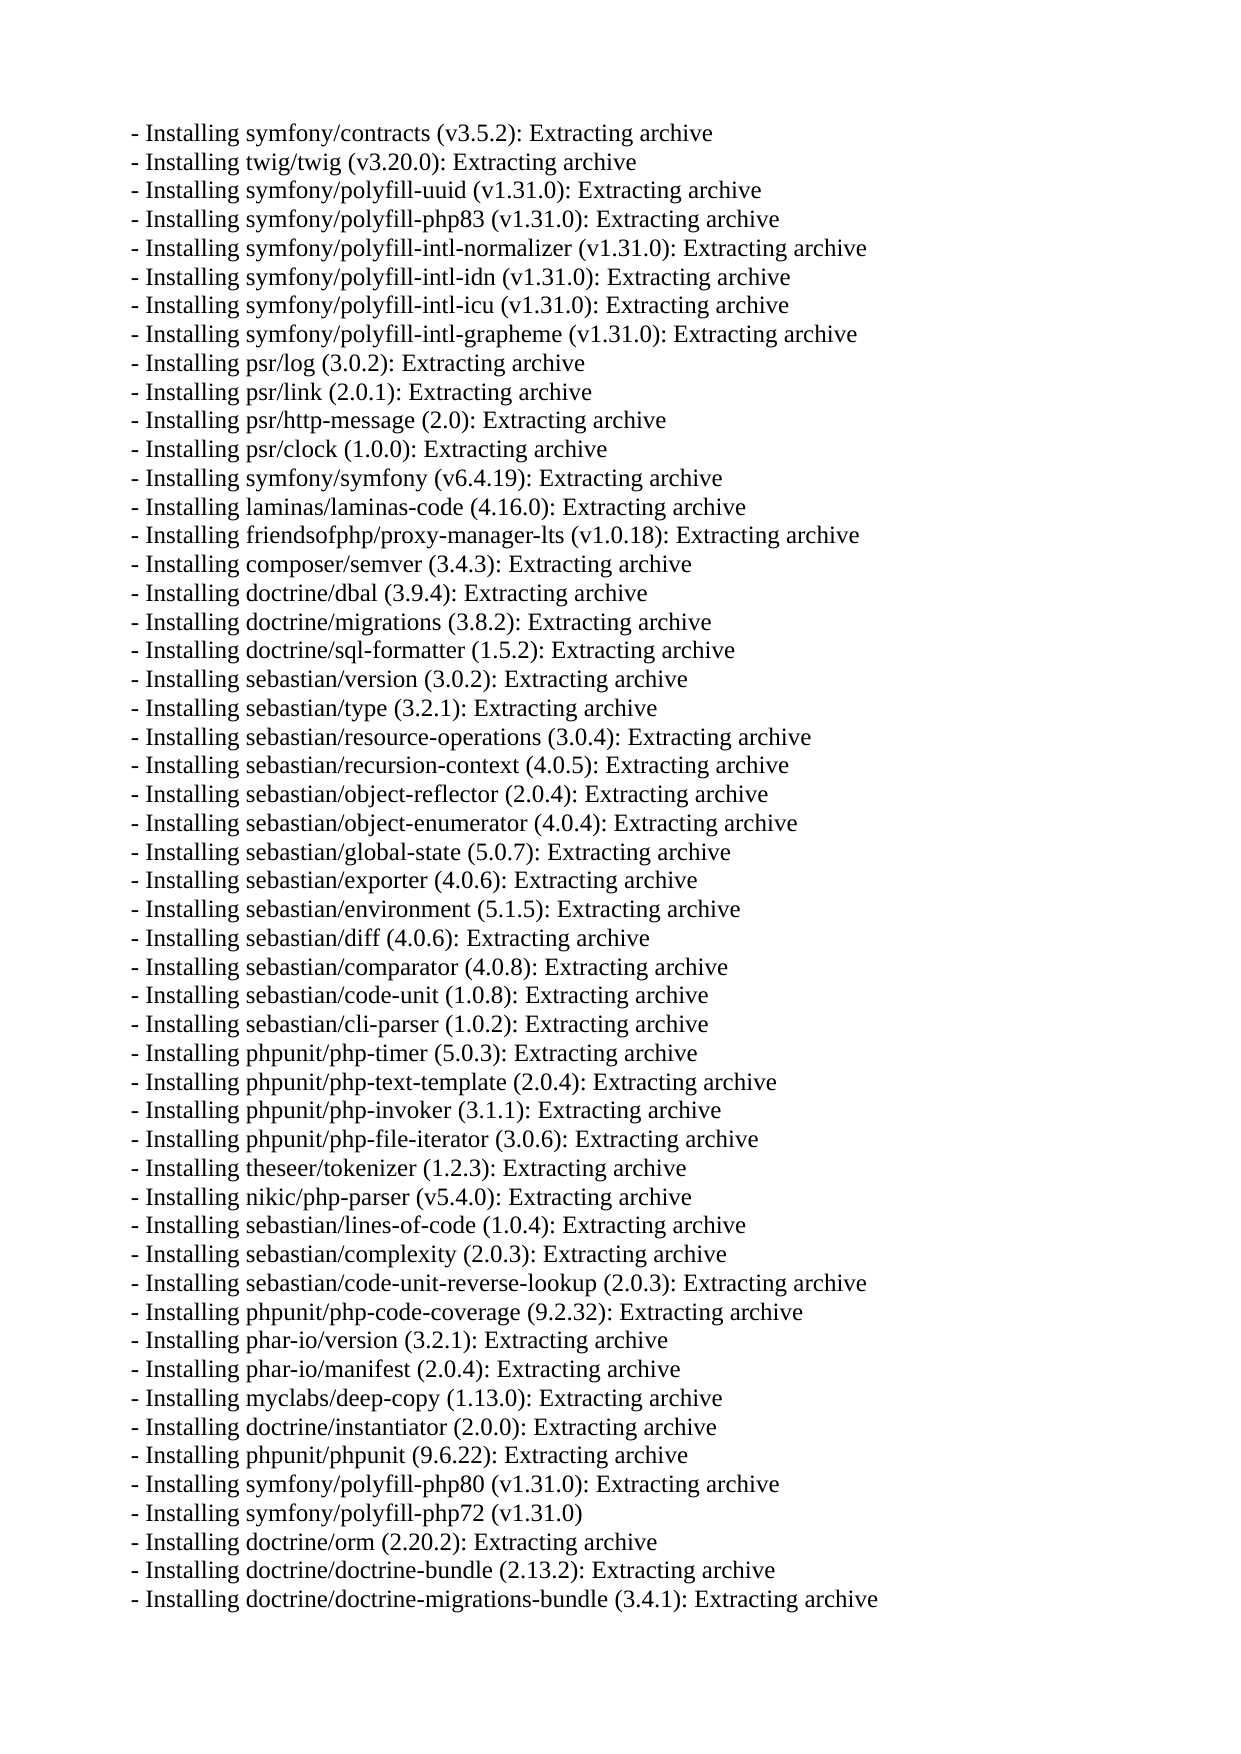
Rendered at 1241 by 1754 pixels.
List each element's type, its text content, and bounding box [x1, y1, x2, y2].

text - Installing composer/semver (3.4.3): Extracting archive [118, 549, 1122, 578]
text - Installing twig/twig (v3.20.0): Extracting archive [118, 147, 1122, 176]
text - Installing phpunit/phpunit (9.6.22): Extracting archive [118, 1441, 1122, 1469]
text - Installing sebastian/cli-parser (1.0.2): Extracting archive [118, 1009, 1122, 1038]
text - Installing doctrine/doctrine-bundle (2.13.2): Extracting archive [118, 1556, 1122, 1584]
text - Installing nikic/php-parser (v5.4.0): Extracting archive [118, 1182, 1122, 1211]
text - Installing phpunit/php-file-iterator (3.0.6): Extracting archive [118, 1124, 1122, 1153]
text - Installing laminas/laminas-code (4.16.0): Extracting archive [118, 492, 1122, 521]
text - Installing doctrine/doctrine-migrations-bundle (3.4.1): Extracting archive [118, 1584, 1122, 1613]
text - Installing phar-io/version (3.2.1): Extracting archive [118, 1326, 1122, 1354]
text - Installing phpunit/php-invoker (3.1.1): Extracting archive [118, 1096, 1122, 1124]
text - Installing symfony/symfony (v6.4.19): Extracting archive [118, 463, 1122, 492]
text - Installing symfony/polyfill-php80 (v1.31.0): Extracting archive [118, 1469, 1122, 1498]
text - Installing symfony/polyfill-php83 (v1.31.0): Extracting archive [118, 204, 1122, 233]
text - Installing symfony/polyfill-php72 (v1.31.0) [118, 1498, 1122, 1527]
text - Installing theseer/tokenizer (1.2.3): Extracting archive [118, 1153, 1122, 1182]
text - Installing symfony/polyfill-uuid (v1.31.0): Extracting archive [118, 176, 1122, 204]
text - Installing sebastian/exporter (4.0.6): Extracting archive [118, 866, 1122, 894]
text - Installing symfony/polyfill-intl-icu (v1.31.0): Extracting archive [118, 291, 1122, 319]
text - Installing sebastian/complexity (2.0.3): Extracting archive [118, 1239, 1122, 1268]
text - Installing sebastian/recursion-context (4.0.5): Extracting archive [118, 751, 1122, 779]
text - Installing psr/log (3.0.2): Extracting archive [118, 348, 1122, 377]
text - Installing sebastian/lines-of-code (1.0.4): Extracting archive [118, 1211, 1122, 1239]
text - Installing doctrine/orm (2.20.2): Extracting archive [118, 1527, 1122, 1556]
text - Installing symfony/polyfill-intl-idn (v1.31.0): Extracting archive [118, 262, 1122, 291]
text - Installing sebastian/global-state (5.0.7): Extracting archive [118, 837, 1122, 866]
text - Installing phpunit/php-timer (5.0.3): Extracting archive [118, 1038, 1122, 1067]
text - Installing friendsofphp/proxy-manager-lts (v1.0.18): Extracting archive [118, 521, 1122, 549]
text - Installing sebastian/comparator (4.0.8): Extracting archive [118, 952, 1122, 981]
text - Installing sebastian/object-reflector (2.0.4): Extracting archive [118, 779, 1122, 808]
text - Installing psr/link (2.0.1): Extracting archive [118, 377, 1122, 406]
text - Installing sebastian/object-enumerator (4.0.4): Extracting archive [118, 808, 1122, 837]
text - Installing symfony/contracts (v3.5.2): Extracting archive [118, 118, 1122, 147]
text - Installing psr/http-message (2.0): Extracting archive [118, 406, 1122, 434]
text - Installing phar-io/manifest (2.0.4): Extracting archive [118, 1354, 1122, 1383]
text - Installing psr/clock (1.0.0): Extracting archive [118, 434, 1122, 463]
text - Installing symfony/polyfill-intl-normalizer (v1.31.0): Extracting archive [118, 233, 1122, 262]
text - Installing sebastian/type (3.2.1): Extracting archive [118, 693, 1122, 722]
text - Installing doctrine/dbal (3.9.4): Extracting archive [118, 578, 1122, 607]
text - Installing doctrine/migrations (3.8.2): Extracting archive [118, 607, 1122, 636]
text - Installing sebastian/code-unit-reverse-lookup (2.0.3): Extracting archive [118, 1268, 1122, 1297]
text - Installing phpunit/php-text-template (2.0.4): Extracting archive [118, 1067, 1122, 1096]
text - Installing myclabs/deep-copy (1.13.0): Extracting archive [118, 1383, 1122, 1412]
text - Installing doctrine/sql-formatter (1.5.2): Extracting archive [118, 636, 1122, 664]
text - Installing sebastian/environment (5.1.5): Extracting archive [118, 894, 1122, 923]
text - Installing sebastian/resource-operations (3.0.4): Extracting archive [118, 722, 1122, 751]
text - Installing symfony/polyfill-intl-grapheme (v1.31.0): Extracting archive [118, 319, 1122, 348]
text - Installing sebastian/diff (4.0.6): Extracting archive [118, 923, 1122, 952]
text - Installing phpunit/php-code-coverage (9.2.32): Extracting archive [118, 1297, 1122, 1326]
text - Installing doctrine/instantiator (2.0.0): Extracting archive [118, 1412, 1122, 1441]
text - Installing sebastian/version (3.0.2): Extracting archive [118, 664, 1122, 693]
text - Installing sebastian/code-unit (1.0.8): Extracting archive [118, 981, 1122, 1009]
